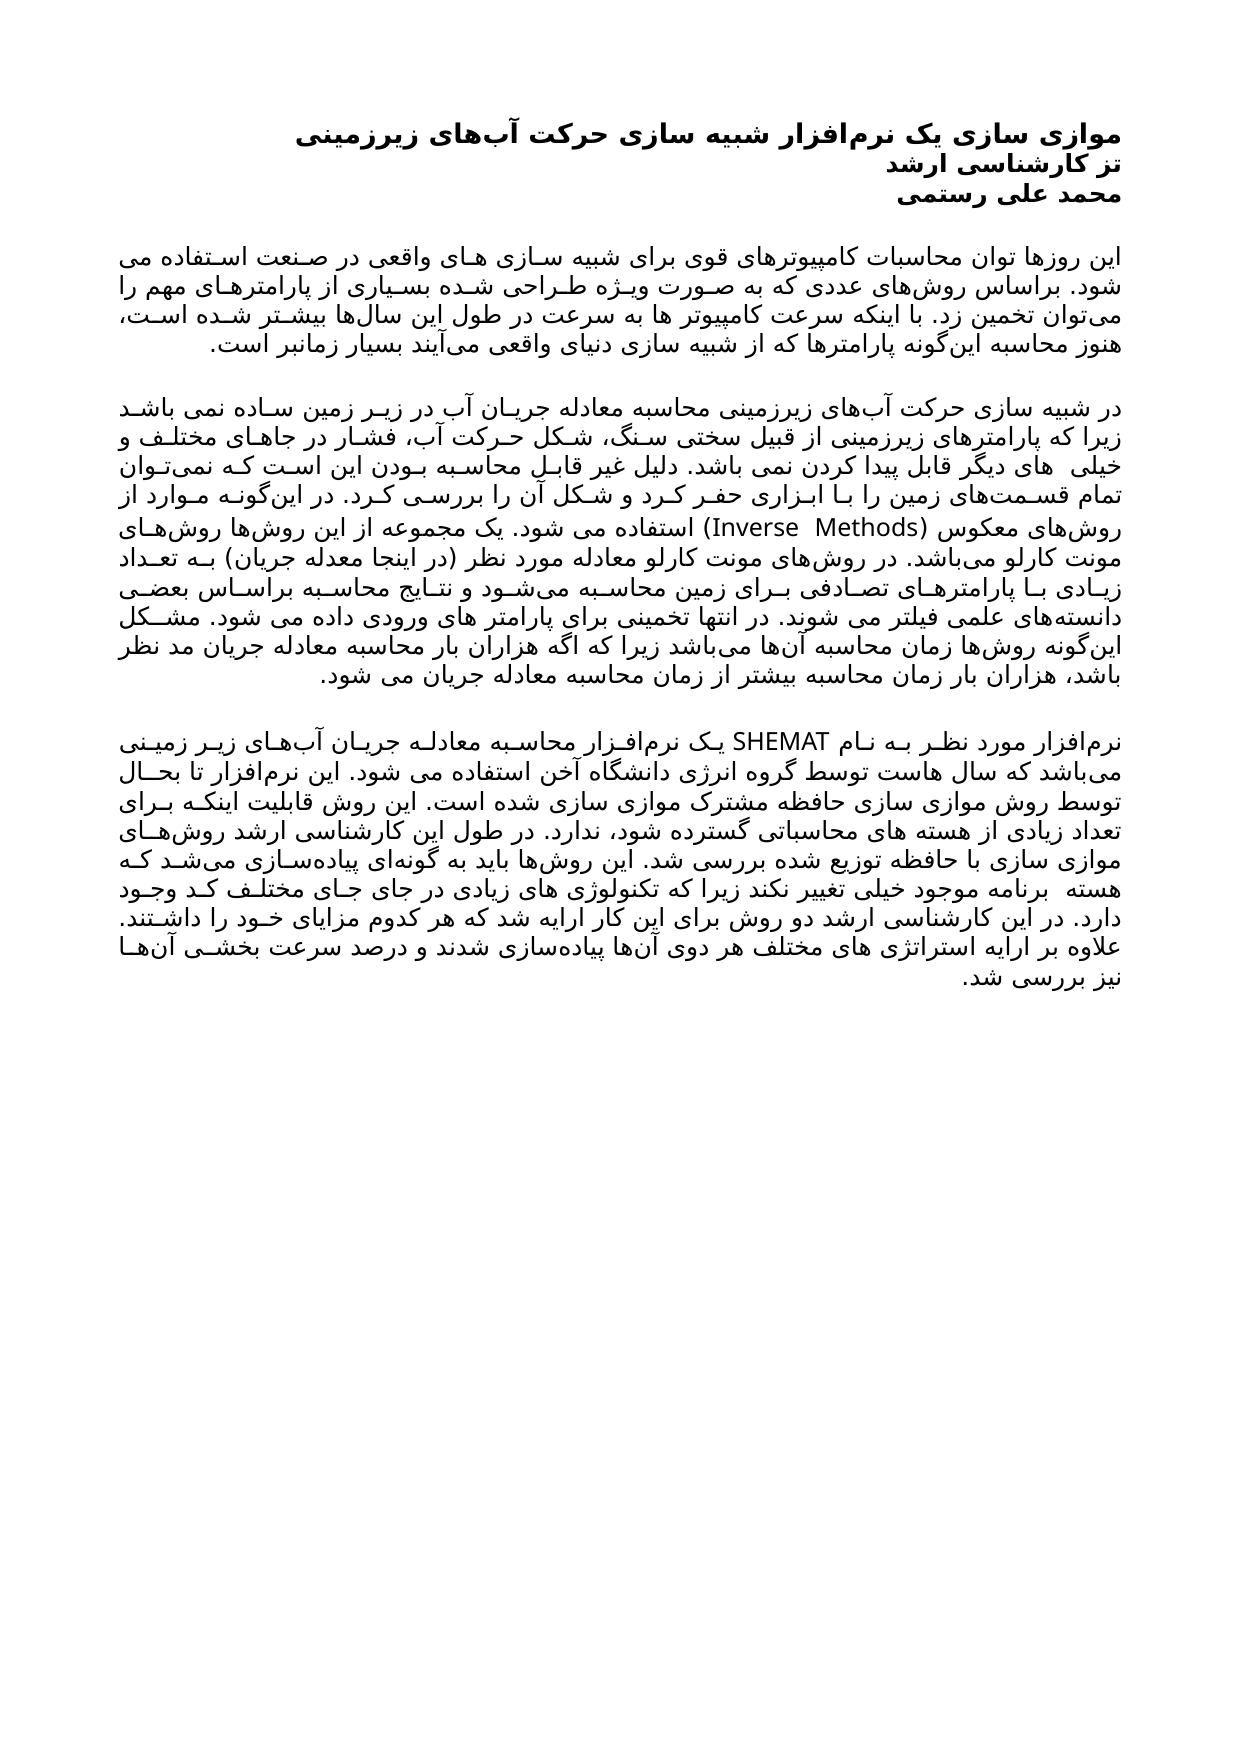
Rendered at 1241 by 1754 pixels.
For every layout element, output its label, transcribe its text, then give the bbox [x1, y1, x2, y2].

text موازی سازی یک نرم‌افزار شبیه سازی حرکت آب‌های زیرزمینی [118, 118, 1122, 150]
text در شبیه سازی حرکت آب‌های زیرزمینی محاسبه معادله جریان آب در زیر زمین ساده نمی باشد زیرا که پارامترهای زیرزمینی از قبیل سختی سنگ، شکل حرکت آب، فشار در جاهای مختلف و خیلی های دیگر قابل پیدا کردن نمی باشد. دلیل غیر قابل محاسبه بودن این است که نمی‌توان تمام قسمت‌های زمین را با ابزاری حفر کرد و شکل آن را بررسی کرد. در این‌گونه موارد از روش‌های معکوس (Inverse Methods) استفاده می شود. یک مجموعه از این روش‌ها روش‌های مونت کارلو می‌باشد. در روش‌های مونت کارلو معادله مورد نظر (در اینجا معدله جریان)‌ به تعداد زیادی با پارامترهای تصادفی برای زمین محاسبه می‌شود و نتایج محاسبه براساس بعضی دانسته‌های علمی فیلتر می شوند. در انتها تخمینی برای پارامتر های ورودی داده می شود. مشکل این‌گونه روش‌ها زمان محاسبه آن‌ها می‌باشد زیرا که اگه هزاران بار محاسبه معادله جریان مد نظر باشد، هزاران بار زمان محاسبه بیشتر از زمان محاسبه معادله جریان می شود. [118, 393, 1122, 689]
text نرم‌افزار مورد نظر به نام SHEMAT یک نرم‌افزار محاسبه معادله جریان آب‌های زیر زمینی می‌باشد که سال هاست توسط گروه انرژی دانشگاه آخن استفاده می شود. این نرم‌افزار تا بحال توسط روش موازی سازی حافظه مشترک موازی سازی شده است. این روش قابلیت اینکه برای تعداد زیادی از هسته های محاسباتی گسترده شود، ندارد. در طول این کارشناسی ارشد روش‌های موازی سازی با حافظه توزیع شده بررسی شد. این روش‌ها باید به گونه‌ای پیاده‌سازی می‌شد که هسته برنامه موجود خیلی تغییر نکند زیرا که تکنولوژی های زیادی در جای جای مختلف کد وجود دارد. در این کارشناسی ارشد دو روش برای این کار ارایه شد که هر کدوم مزایای خود را داشتند. علاوه بر ارایه استراتژی های مختلف هر دوی آن‌ها پیاده‌سازی شدند و درصد سرعت بخشی آن‌ها نیز بررسی شد. [118, 723, 1122, 991]
text تز کارشناسی ارشد [118, 150, 1122, 179]
text این روزها توان محاسبات کامپیوترهای قوی برای شبیه سازی های واقعی در صنعت استفاده می شود. براساس روش‌های عددی که به صورت ویژه طراحی شده بسیاری از پارامترهای مهم را می‌توان تخمین زد. با اینکه سرعت کامپیوتر ها به سرعت در طول این سال‌ها بیشتر شده است، هنوز محاسبه این‌گونه پارامترها که از شبیه سازی دنیای واقعی می‌آیند بسیار زمانبر است. [118, 242, 1122, 359]
text محمد علی رستمی [118, 179, 1122, 208]
